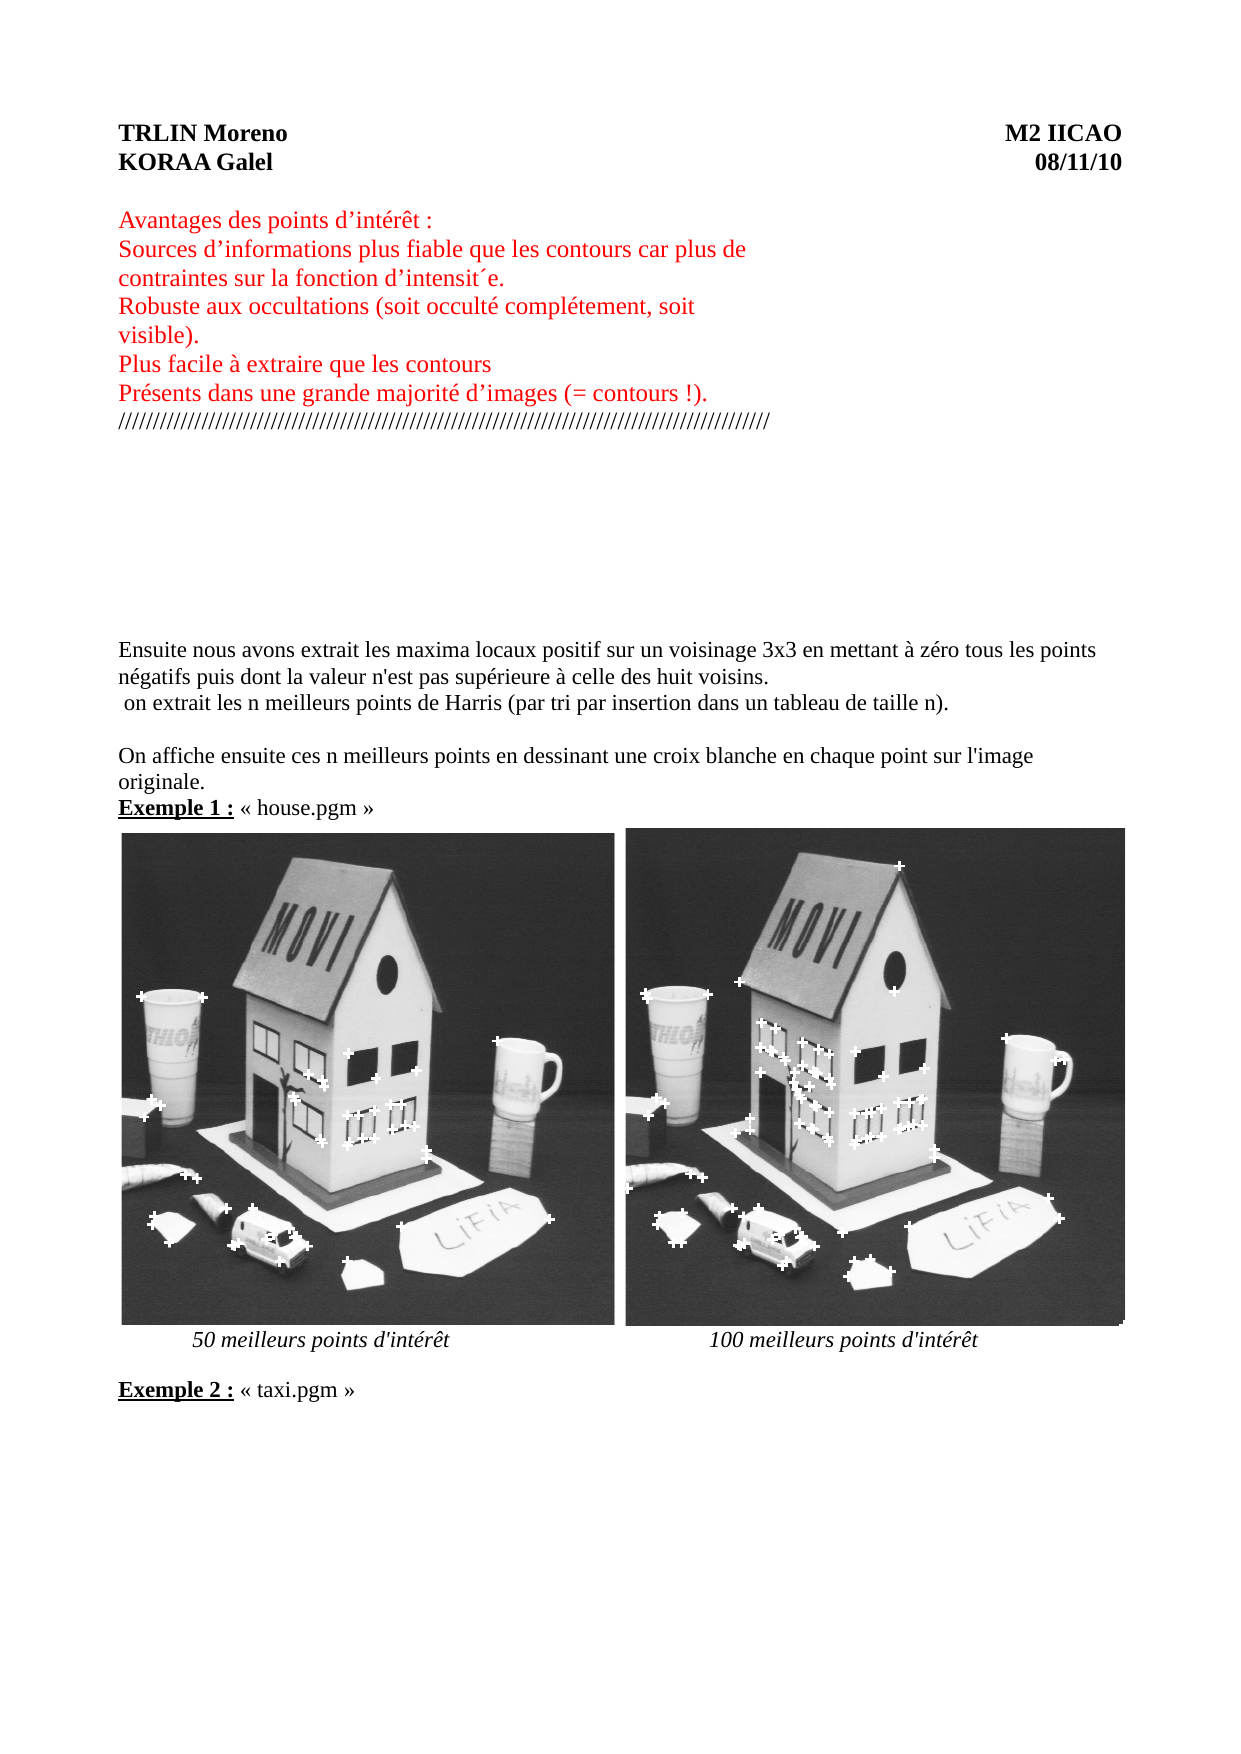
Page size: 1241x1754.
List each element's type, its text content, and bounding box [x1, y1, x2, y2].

text visible). [118, 320, 1122, 349]
text ////////////////////////////////////////////////////////////////////////////////////////////// [118, 406, 1122, 435]
picture [625, 828, 1125, 1326]
text Exemple 2 : « taxi.pgm » [118, 1376, 1122, 1403]
text Ensuite nous avons extrait les maxima locaux positif sur un voisinage 3x3 en mettant à zéro tous les points négatifs puis dont la valeur n'est pas supérieure à celle des huit voisins. [118, 636, 1122, 689]
text 50 meilleurs points d'intérêt 100 meilleurs points d'intérêt [118, 821, 1122, 1352]
picture [121, 833, 615, 1325]
text Plus facile à extraire que les contours [118, 349, 1122, 378]
text contraintes sur la fonction d’intensit´e. [118, 263, 1122, 291]
text Présents dans une grande majorité d’images (= contours !). [118, 378, 1122, 406]
text On affiche ensuite ces n meilleurs points en dessinant une croix blanche en chaque point sur l'image originale. [118, 742, 1122, 794]
text on extrait les n meilleurs points de Harris (par tri par insertion dans un tableau de taille n). [118, 689, 1122, 715]
text Sources d’informations plus fiable que les contours car plus de [118, 234, 1122, 263]
text Exemple 1 : « house.pgm » [118, 794, 1122, 821]
text Avantages des points d’intérêt : [118, 205, 1122, 234]
text Robuste aux occultations (soit occulté complétement, soit [118, 291, 1122, 320]
